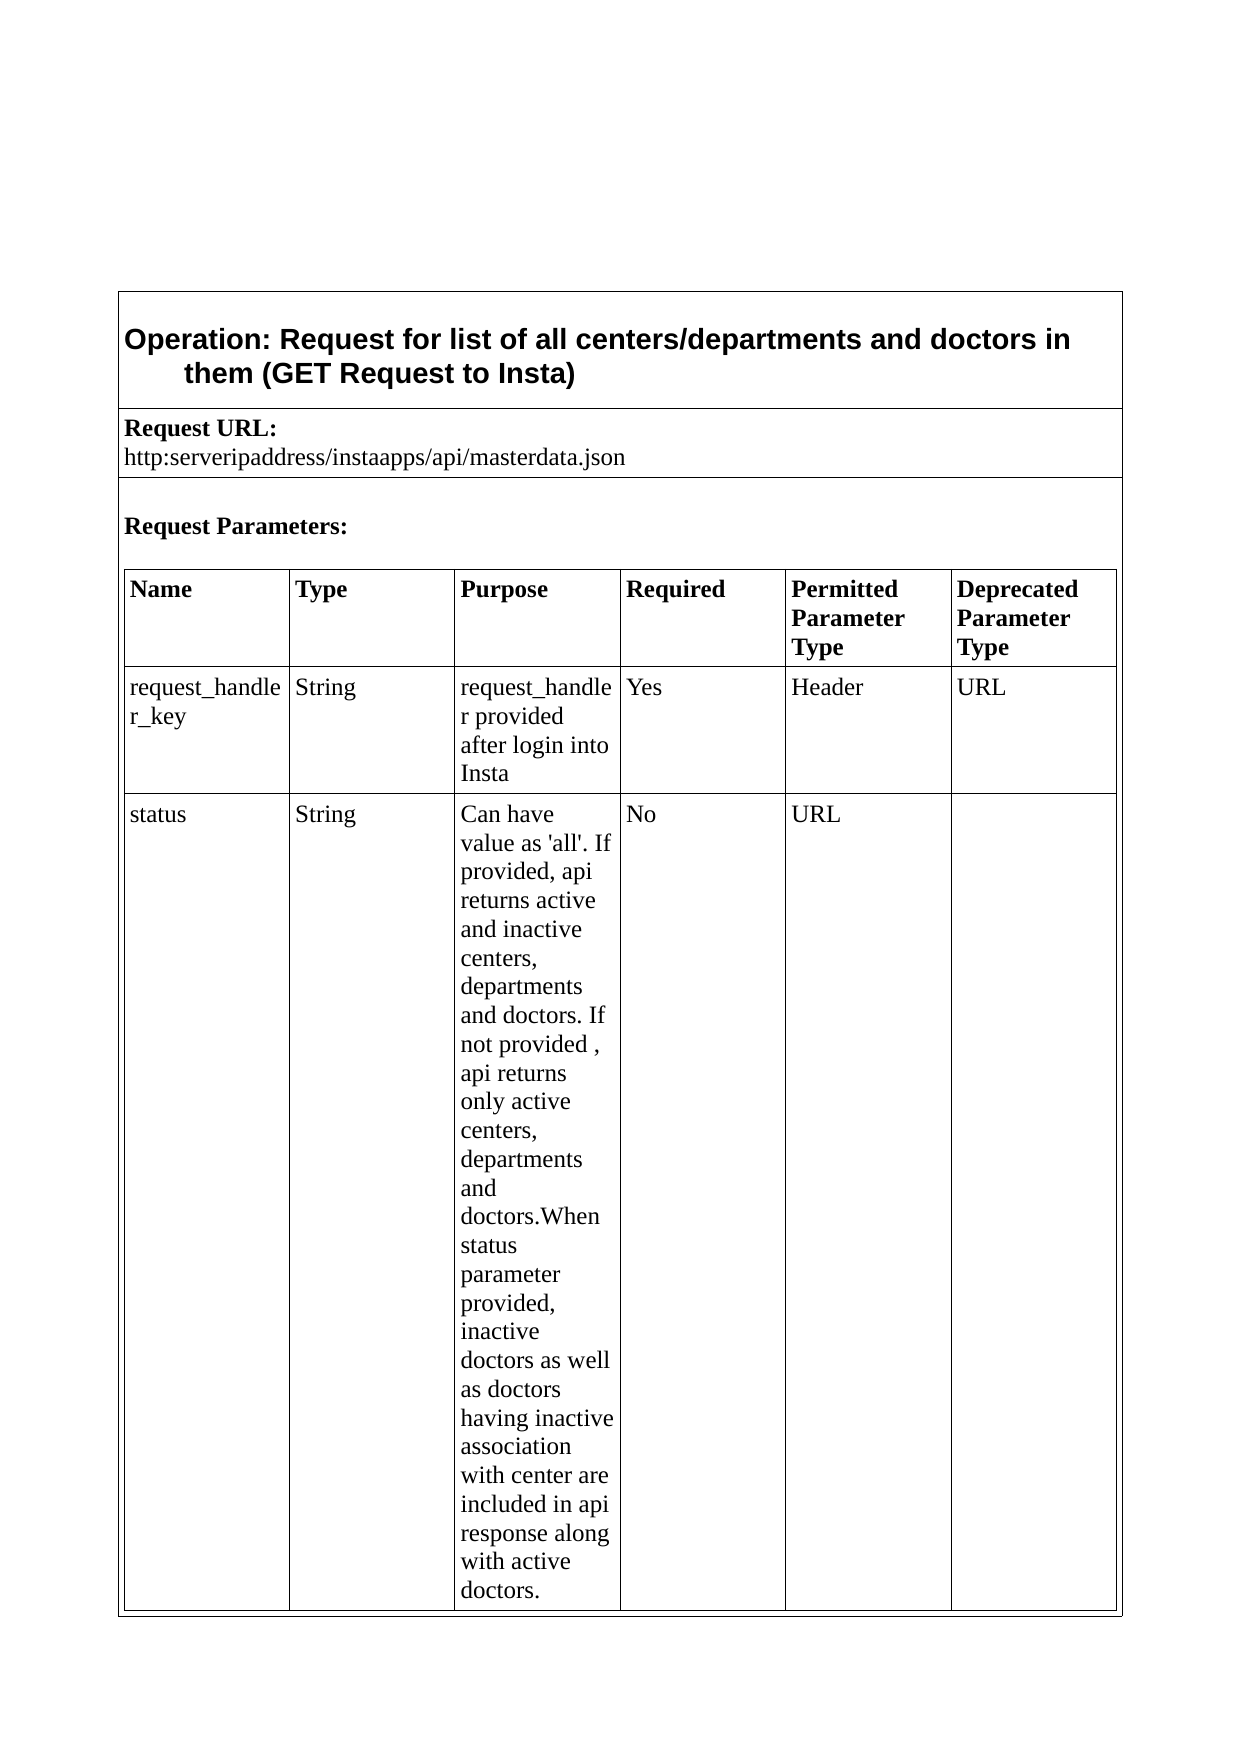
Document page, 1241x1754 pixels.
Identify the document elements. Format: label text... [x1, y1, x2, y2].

table_header Type [290, 570, 454, 666]
table_cell Yes [621, 667, 785, 793]
table_cell URL [786, 794, 951, 1609]
table_cell request_handler provided after login into Insta [455, 667, 620, 793]
table_cell URL [952, 667, 1116, 793]
table_cell String [290, 667, 454, 793]
table_header Purpose [455, 570, 620, 666]
table_cell Request Parameters: [119, 478, 1122, 1616]
table_cell [952, 794, 1116, 1609]
table_header Deprecated Parameter Type [952, 570, 1116, 666]
table_cell String [290, 794, 454, 1609]
table_cell Request URL: http:serveripaddress/instaapps/api/masterdata.json [119, 409, 1122, 477]
table_cell request_handler_key [125, 667, 289, 793]
table_cell No [621, 794, 785, 1609]
table_header Permitted Parameter Type [786, 570, 951, 666]
table_header Name [125, 570, 289, 666]
table_header Required [621, 570, 785, 666]
table_cell Can have value as 'all'. If provided, api returns active and inactive centers, departments and doctors. If not provided , api returns only active centers, departments and doctors.When status parameter provided, inactive doctors as well as doctors having inactive association with center are included in api response along with active doctors. [455, 794, 620, 1609]
table_cell status [125, 794, 289, 1609]
table_cell Header [786, 667, 951, 793]
table_header Operation: Request for list of all centers/departments and doctors in them (GET Request to Insta) [119, 292, 1122, 407]
